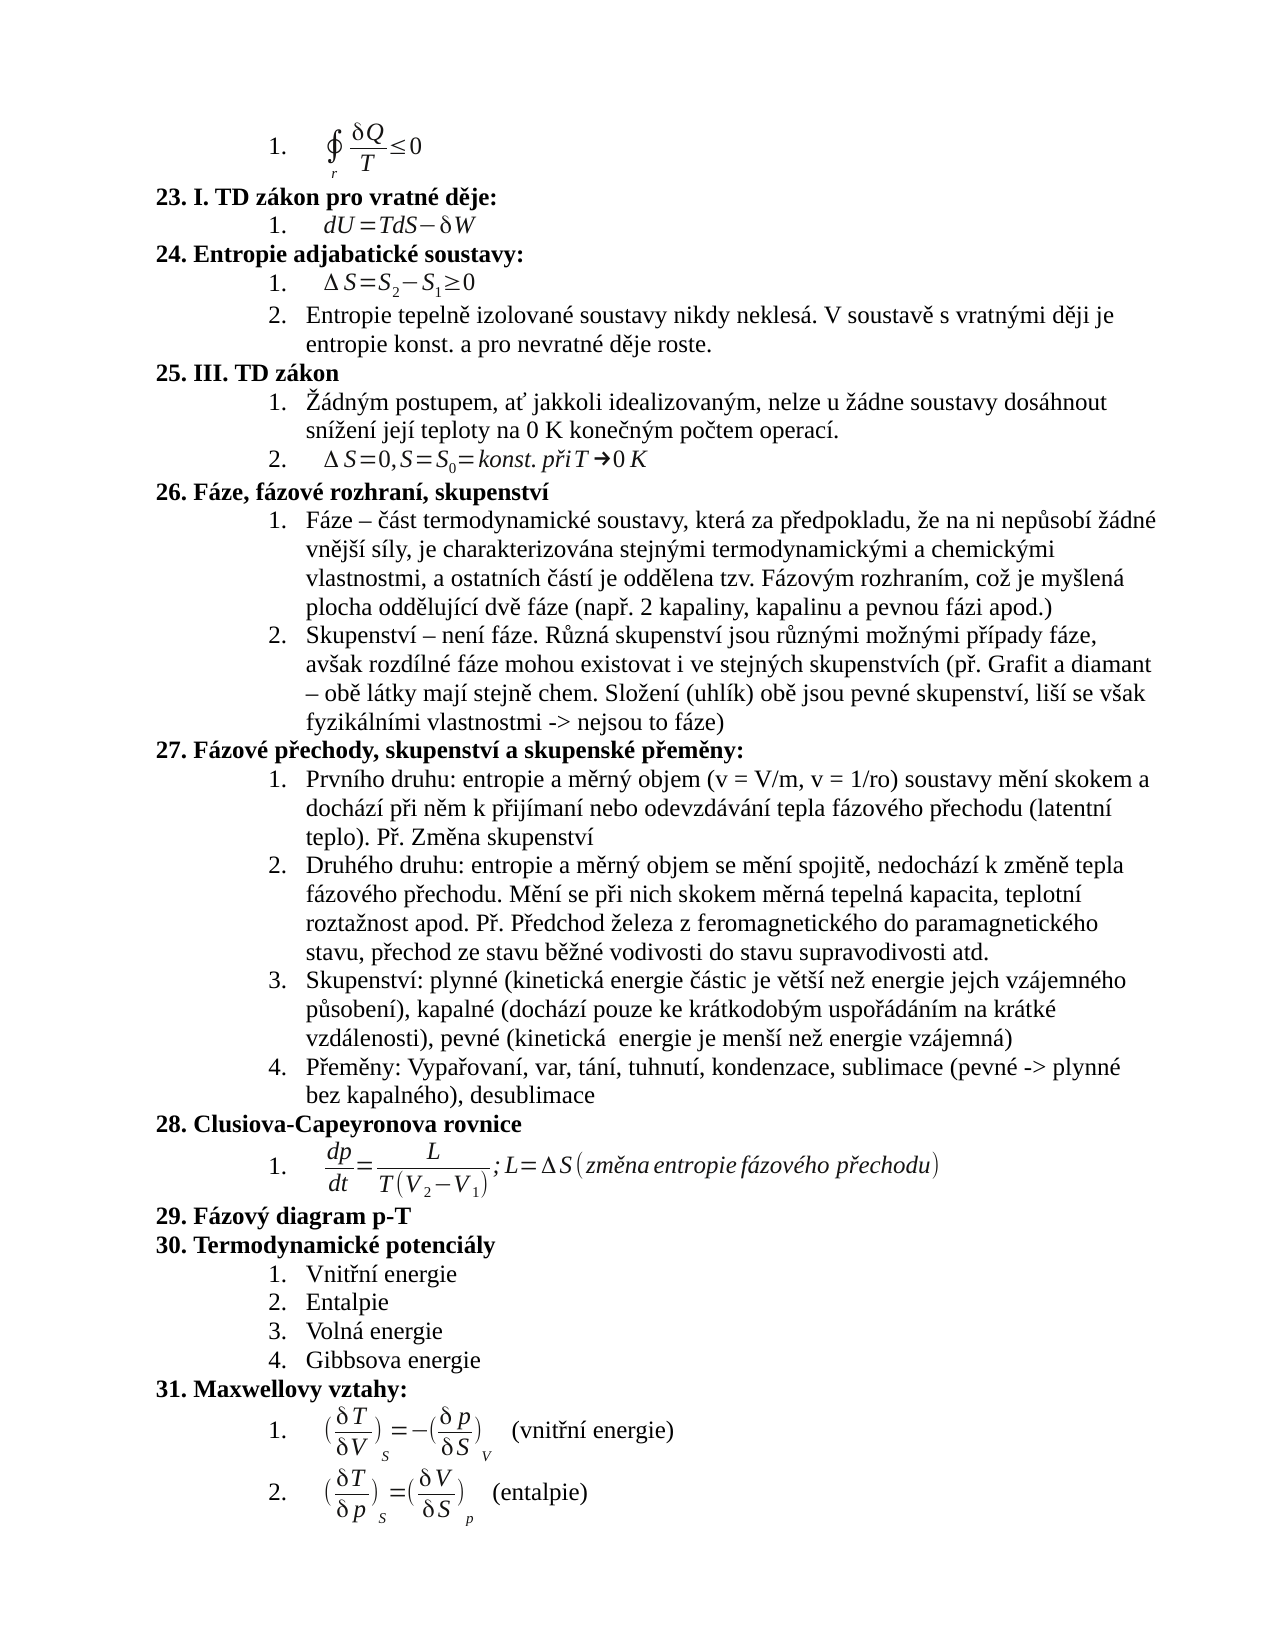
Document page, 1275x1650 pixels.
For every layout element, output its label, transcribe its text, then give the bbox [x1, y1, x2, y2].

list Fáze – část termodynamické soustavy, která za předpokladu, že na ni nepůsobí žádné vnější síly, je charakterizována stejnými termodynamickými a chemickými vlastnostmi, a ostatních částí je oddělena tzv. Fázovým rozhraním, což je myšlená plocha oddělující dvě fáze (např. 2 kapaliny, kapalinu a pevnou fázi apod.) [268, 505, 1157, 620]
list Fázové přechody, skupenství a skupenské přeměny: [156, 735, 1157, 764]
list Skupenství – není fáze. Různá skupenství jsou různými možnými případy fáze, avšak rozdílné fáze mohou existovat i ve stejných skupenstvích (př. Grafit a diamant – obě látky mají stejně chem. Složení (uhlík) obě jsou pevné skupenství, liší se však fyzikálními vlastnostmi -> nejsou to fáze) [268, 620, 1157, 735]
list Žádným postupem, ať jakkoli idealizovaným, nelze u žádne soustavy dosáhnout snížení její teploty na 0 K konečným počtem operací. [268, 387, 1157, 444]
list Druhého druhu: entropie a měrný objem se mění spojitě, nedochází k změně tepla fázového přechodu. Mění se při nich skokem měrná tepelná kapacita, teplotní roztažnost apod. Př. Předchod železa z feromagnetického do paramagnetického stavu, přechod ze stavu běžné vodivosti do stavu supravodivosti atd. [268, 850, 1157, 965]
list Fázový diagram p-T [156, 1201, 1157, 1230]
list Entalpie [268, 1287, 1157, 1316]
list Entropie adjabatické soustavy: [156, 239, 1157, 268]
list III. TD zákon [156, 358, 1157, 387]
list Volná energie [268, 1316, 1157, 1345]
list Clusiova-Capeyronova rovnice [156, 1109, 1157, 1138]
list (vnitřní energie) [268, 1402, 1157, 1464]
list Termodynamické potenciály [156, 1230, 1157, 1259]
list I. TD zákon pro vratné děje: [156, 182, 1157, 210]
list Entropie tepelně izolované soustavy nikdy neklesá. V soustavě s vratnými ději je entropie konst. a pro nevratné děje roste. [268, 300, 1157, 358]
list Maxwellovy vztahy: [156, 1374, 1157, 1402]
list (entalpie) [268, 1464, 1157, 1526]
list Skupenství: plynné (kinetická energie částic je větší než energie jejch vzájemného působení), kapalné (dochází pouze ke krátkodobým uspořádáním na krátké vzdálenosti), pevné (kinetická energie je menší než energie vzájemná) [268, 965, 1157, 1052]
list Gibbsova energie [268, 1345, 1157, 1374]
list Vnitřní energie [268, 1259, 1157, 1287]
list Prvního druhu: entropie a měrný objem (v = V/m, v = 1/ro) soustavy mění skokem a dochází při něm k přijímaní nebo odevzdávání tepla fázového přechodu (latentní teplo). Př. Změna skupenství [268, 764, 1157, 850]
list Fáze, fázové rozhraní, skupenství [156, 477, 1157, 505]
list Přeměny: Vypařovaní, var, tání, tuhnutí, kondenzace, sublimace (pevné -> plynné bez kapalného), desublimace [268, 1052, 1157, 1109]
